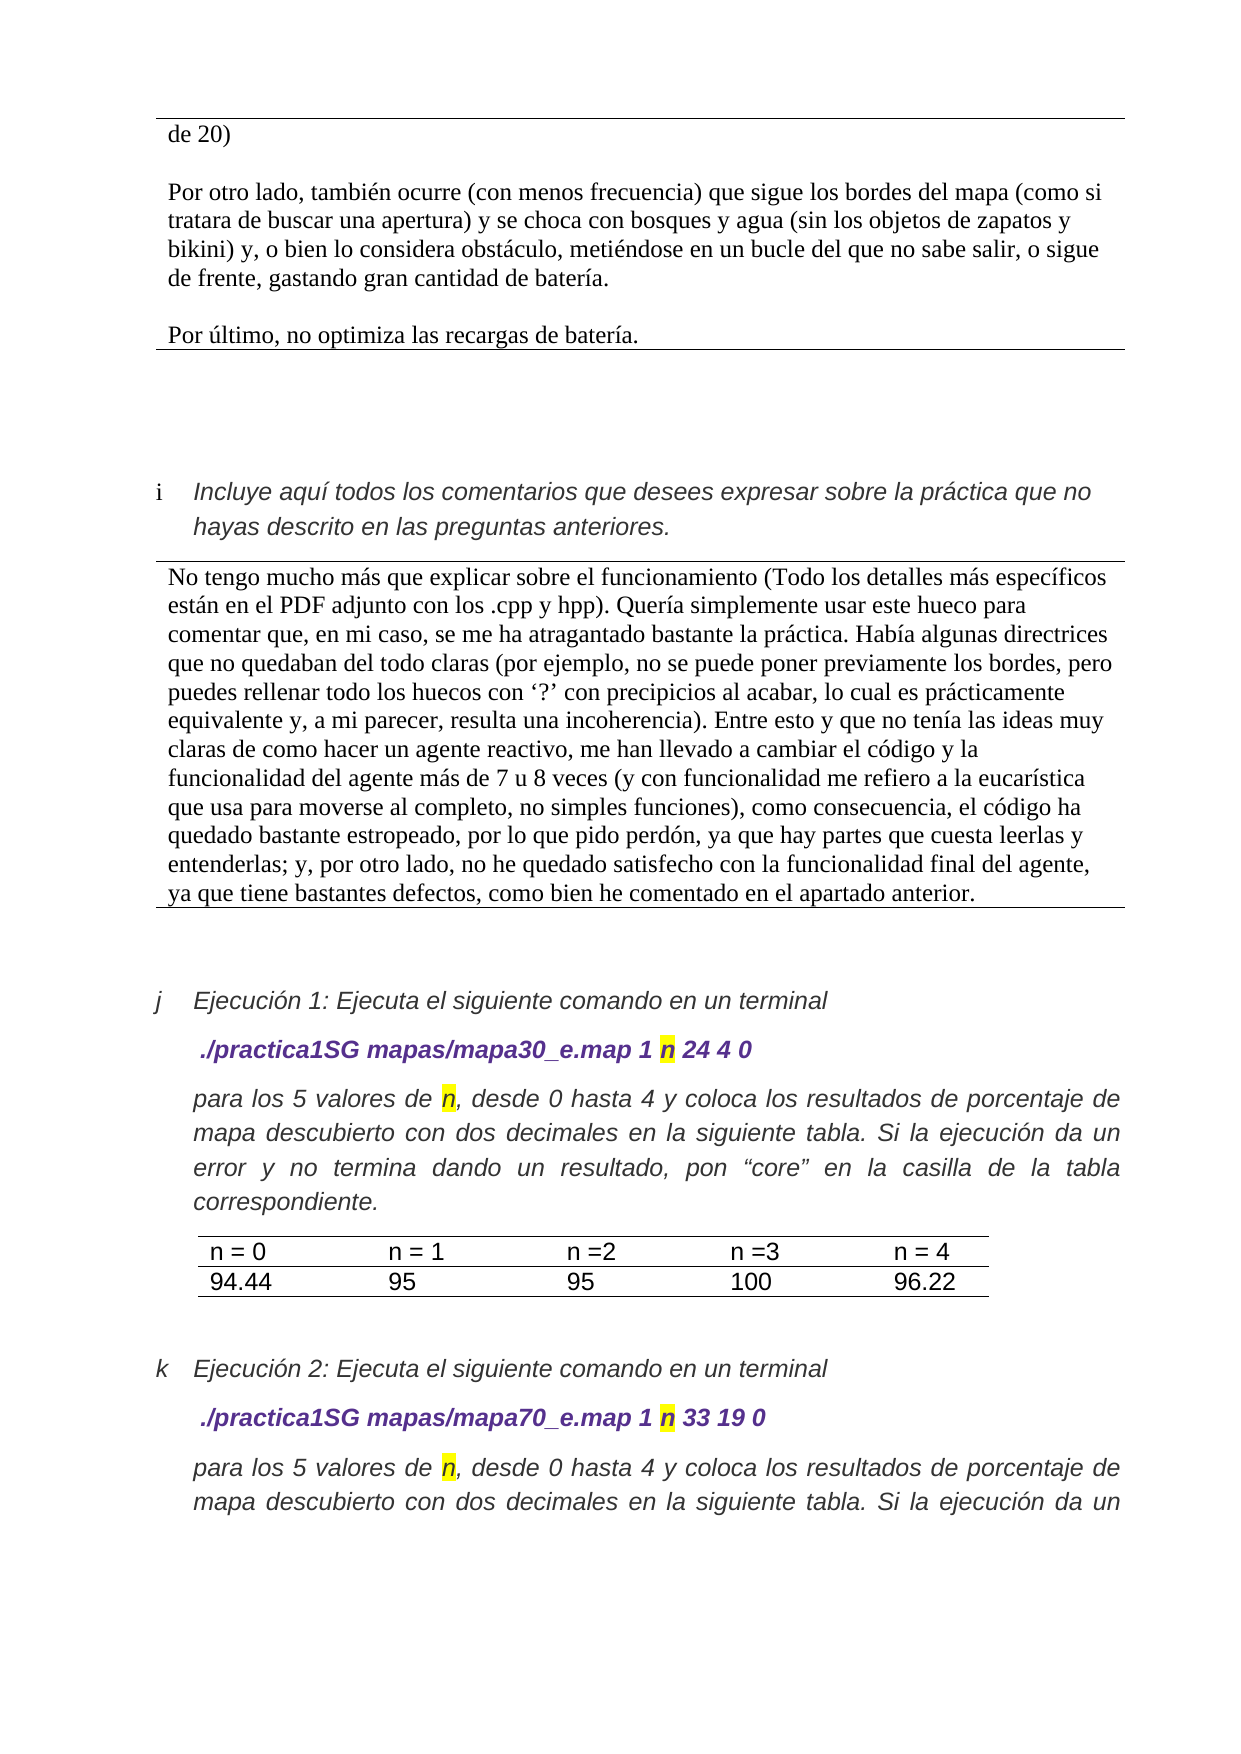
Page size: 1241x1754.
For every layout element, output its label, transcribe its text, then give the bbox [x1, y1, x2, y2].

table_cell 96.22 [882, 1267, 989, 1296]
table_cell 94.44 [198, 1267, 377, 1296]
text para los 5 valores de n, desde 0 hasta 4 y coloca los resultados de porcentaje de mapa descubierto con dos decimales en la siguiente tabla. Si la ejecución da un error y no termina dando un resultado, pon “core” en la casilla de la tabla correspondiente. [193, 1084, 1122, 1216]
table_cell 95 [377, 1267, 555, 1296]
text para los 5 valores de n, desde 0 hasta 4 y coloca los resultados de porcentaje de mapa descubierto con dos decimales en la siguiente tabla. Si la ejecución da un [193, 1452, 1122, 1516]
table_cell 100 [719, 1267, 882, 1296]
table_cell 95 [555, 1267, 719, 1296]
list Incluye aquí todos los comentarios que desees expresar sobre la práctica que no hayas descrito en las preguntas anteriores. [156, 477, 1122, 540]
table_header n = 4 [882, 1237, 989, 1266]
list Ejecución 1: Ejecuta el siguiente comando en un terminal [156, 986, 1122, 1014]
table_header de 20) Por otro lado, también ocurre (con menos frecuencia) que sigue los bordes del mapa (como si tratara de buscar una apertura) y se choca con bosques y agua (sin los objetos de zapatos y bikini) y, o bien lo considera obstáculo, metiéndose en un bucle del que no sabe salir, o sigue de frente, gastando gran cantidad de batería. Por último, no optimiza las recargas de batería. [156, 119, 1125, 349]
text ./practica1SG mapas/mapa70_e.map 1 n 33 19 0 [193, 1403, 1122, 1432]
table_header n = 1 [377, 1237, 555, 1266]
list Ejecución 2: Ejecuta el siguiente comando en un terminal [156, 1354, 1122, 1383]
text ./practica1SG mapas/mapa30_e.map 1 n 24 4 0 [193, 1035, 1122, 1063]
table_header n =3 [719, 1237, 882, 1266]
table_header n =2 [555, 1237, 719, 1266]
table_header n = 0 [198, 1237, 377, 1266]
table_header No tengo mucho más que explicar sobre el funcionamiento (Todo los detalles más específicos están en el PDF adjunto con los .cpp y hpp). Quería simplemente usar este hueco para comentar que, en mi caso, se me ha atragantado bastante la práctica. Había algunas directrices que no quedaban del todo claras (por ejemplo, no se puede poner previamente los bordes, pero puedes rellenar todo los huecos con ‘?’ con precipicios al acabar, lo cual es prácticamente equivalente y, a mi parecer, resulta una incoherencia). Entre esto y que no tenía las ideas muy claras de como hacer un agente reactivo, me han llevado a cambiar el código y la funcionalidad del agente más de 7 u 8 veces (y con funcionalidad me refiero a la eucarística que usa para moverse al completo, no simples funciones), como consecuencia, el código ha quedado bastante estropeado, por lo que pido perdón, ya que hay partes que cuesta leerlas y entenderlas; y, por otro lado, no he quedado satisfecho con la funcionalidad final del agente, ya que tiene bastantes defectos, como bien he comentado en el apartado anterior. [156, 562, 1125, 907]
